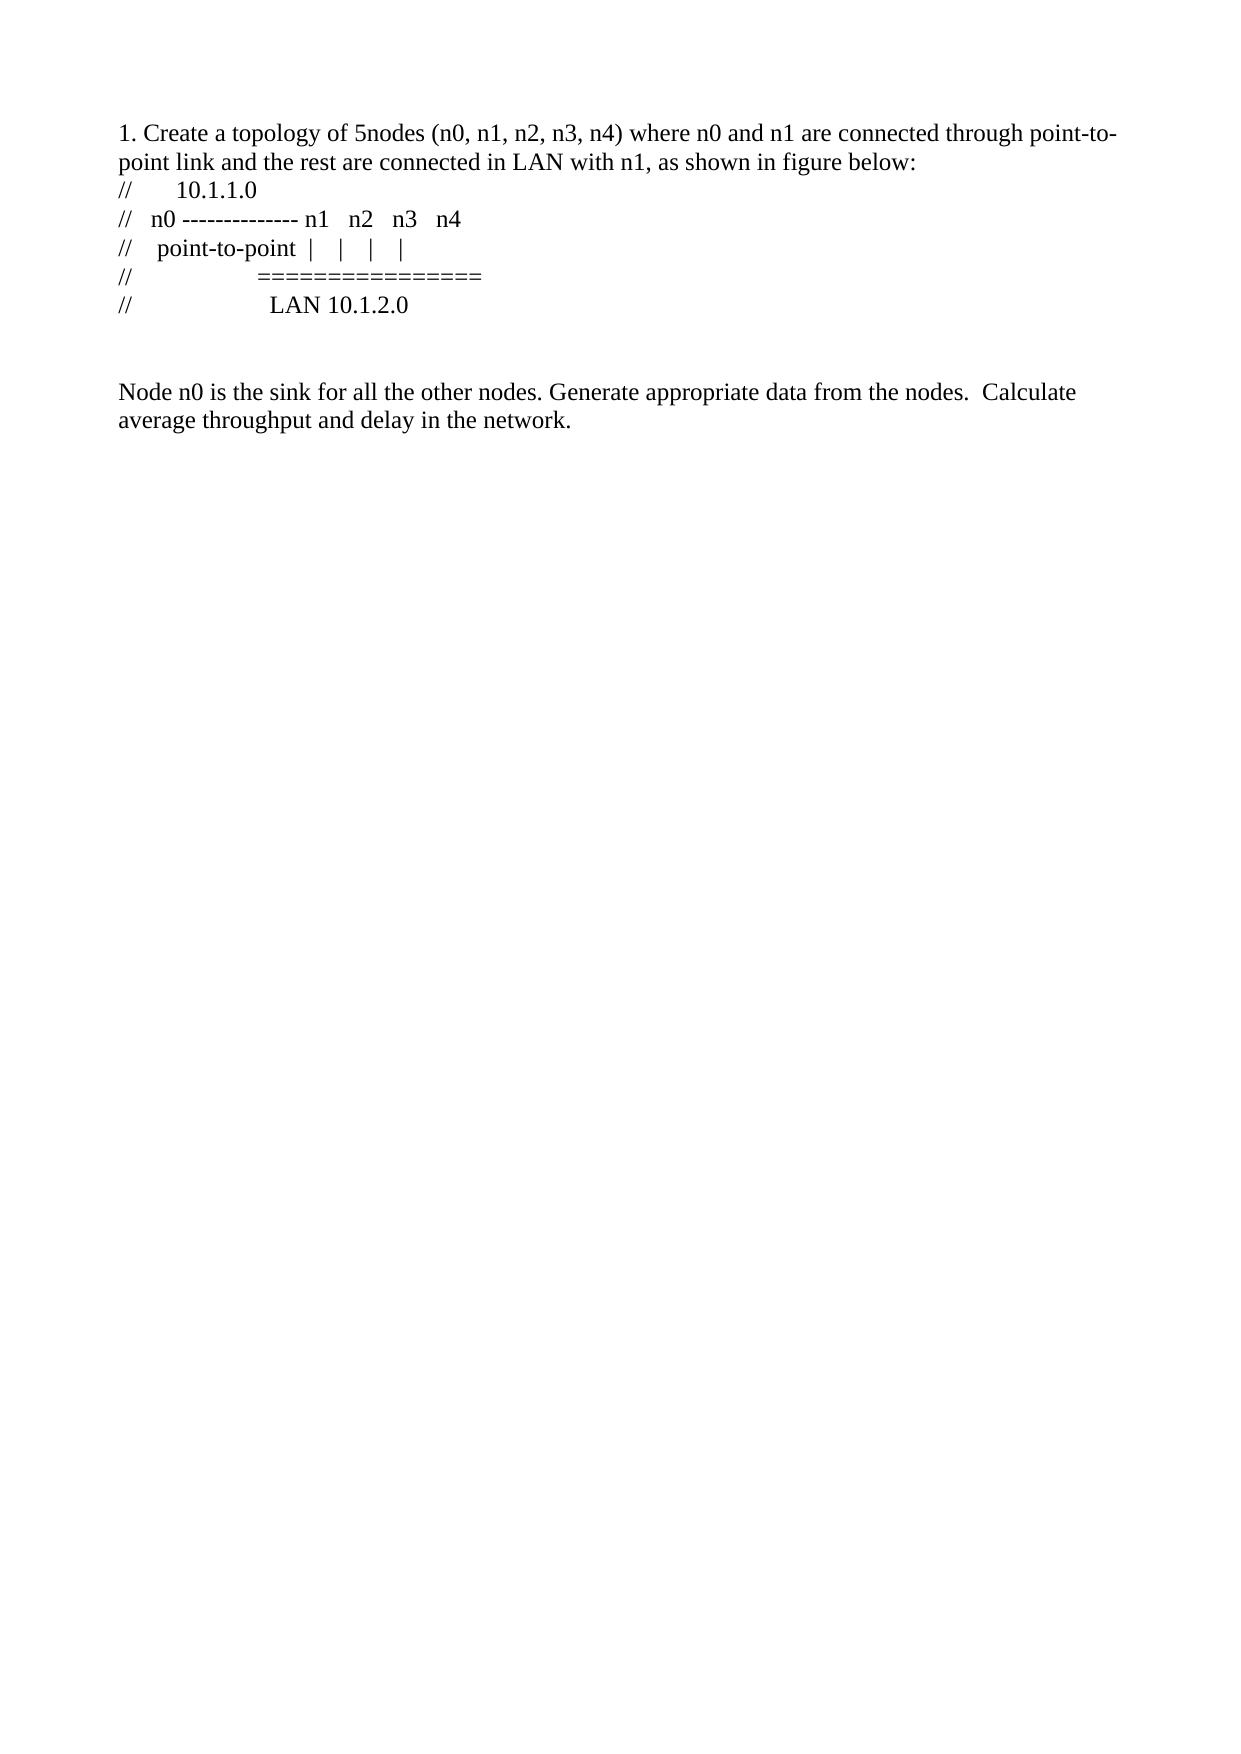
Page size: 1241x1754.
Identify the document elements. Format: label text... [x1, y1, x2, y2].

text 1. Create a topology of 5nodes (n0, n1, n2, n3, n4) where n0 and n1 are connected through point-to-point link and the rest are connected in LAN with n1, as shown in figure below: [118, 118, 1122, 176]
text Node n0 is the sink for all the other nodes. Generate appropriate data from the nodes. Calculate average throughput and delay in the network. [118, 377, 1122, 434]
text // ================ [118, 262, 1122, 291]
text // n0 -------------- n1 n2 n3 n4 [118, 204, 1122, 233]
text // 10.1.1.0 [118, 176, 1122, 204]
text // point-to-point | | | | [118, 233, 1122, 262]
text // LAN 10.1.2.0 [118, 291, 1122, 319]
